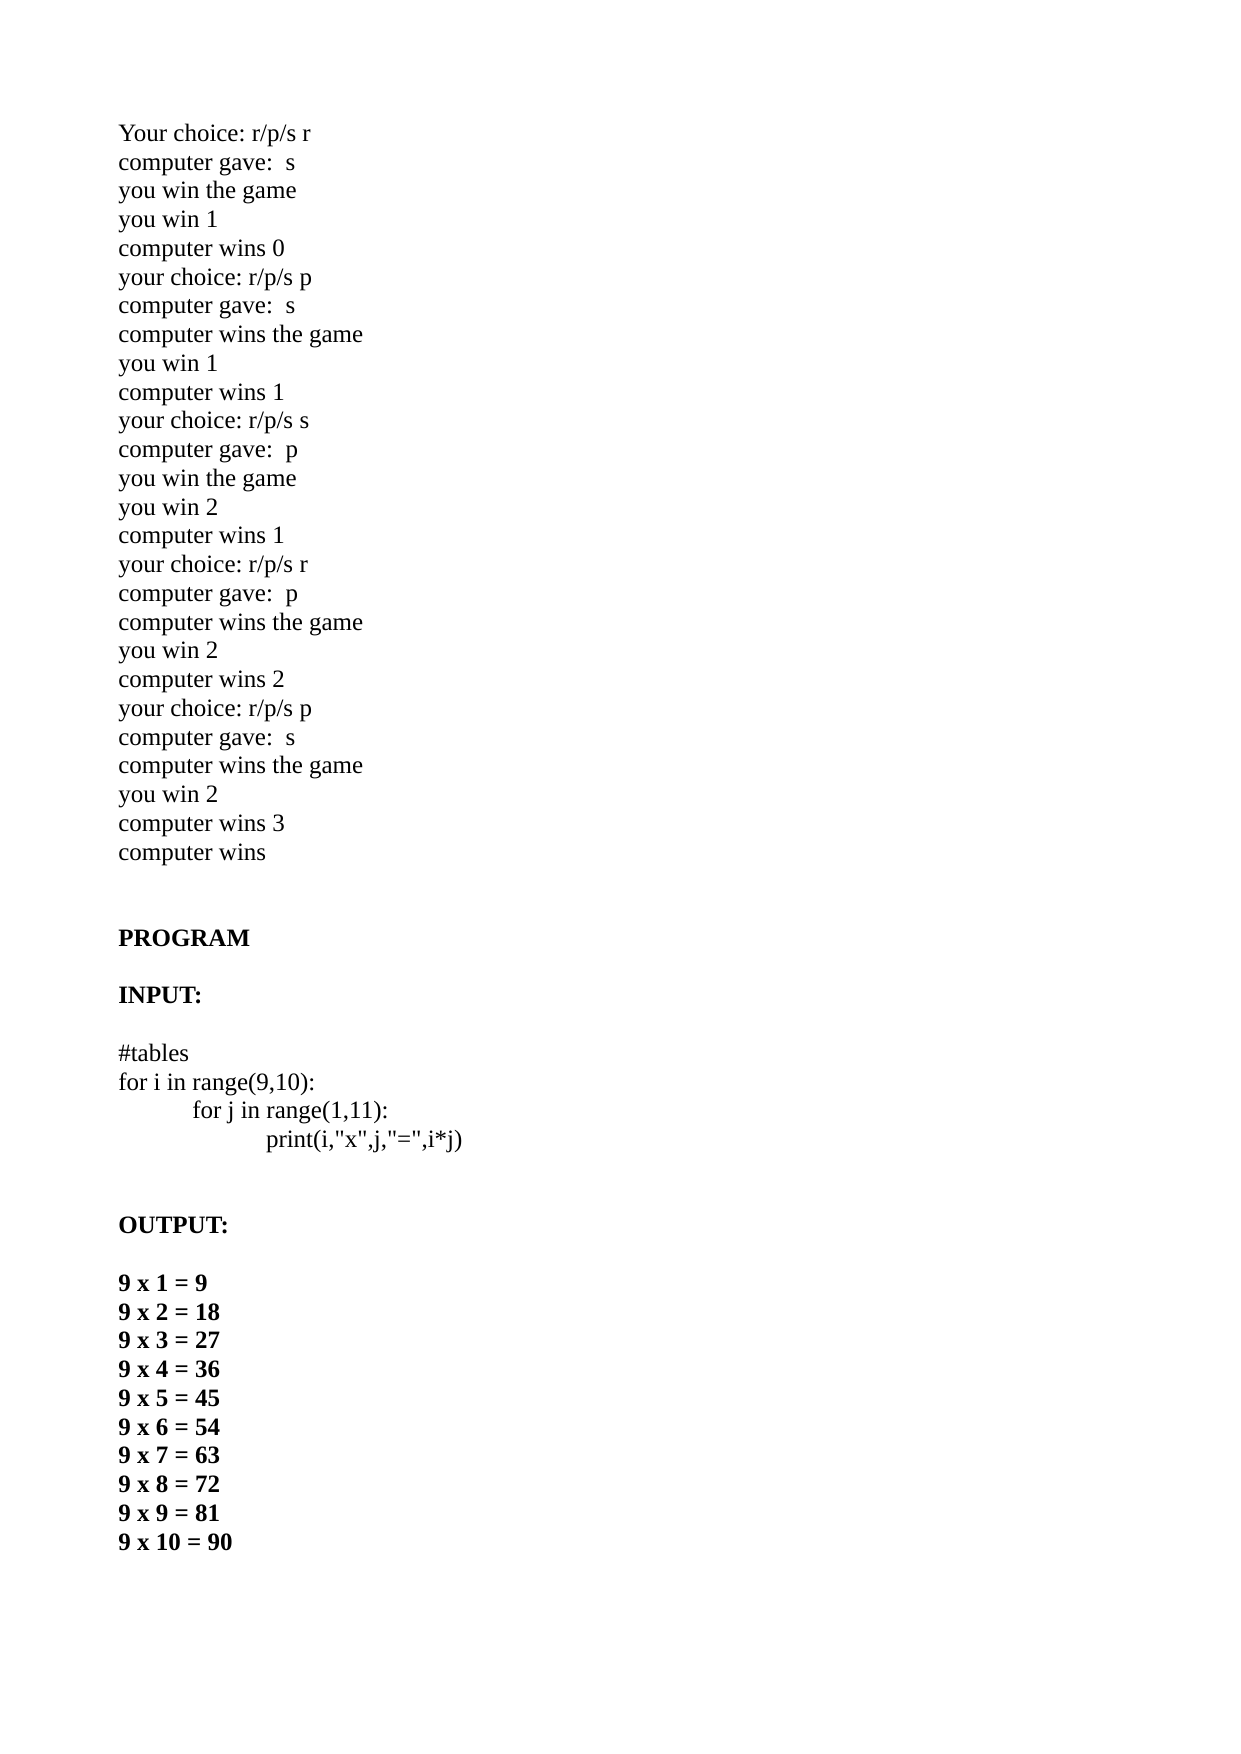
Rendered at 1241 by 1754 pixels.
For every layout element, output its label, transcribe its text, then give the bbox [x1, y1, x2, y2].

text you win the game [118, 463, 1122, 492]
text you win 2 [118, 492, 1122, 521]
text computer gave: p [118, 434, 1122, 463]
text computer gave: p [118, 578, 1122, 607]
text Your choice: r/p/s r [118, 118, 1122, 147]
text computer wins the game [118, 607, 1122, 636]
text computer gave: s [118, 291, 1122, 319]
text your choice: r/p/s r [118, 549, 1122, 578]
text computer wins the game [118, 751, 1122, 779]
text computer gave: s [118, 147, 1122, 176]
text your choice: r/p/s p [118, 262, 1122, 291]
text computer wins 1 [118, 521, 1122, 549]
text print(i,"x",j,"=",i*j) [118, 1124, 1122, 1153]
text 9 x 2 = 18 [118, 1297, 1122, 1326]
text computer gave: s [118, 722, 1122, 751]
text 9 x 9 = 81 [118, 1498, 1122, 1527]
text PROGRAM [118, 923, 1122, 952]
text you win the game [118, 176, 1122, 204]
text computer wins the game [118, 319, 1122, 348]
text INPUT: [118, 981, 1122, 1009]
text you win 2 [118, 779, 1122, 808]
text 9 x 5 = 45 [118, 1383, 1122, 1412]
text 9 x 6 = 54 [118, 1412, 1122, 1441]
text computer wins 2 [118, 664, 1122, 693]
text OUTPUT: [118, 1211, 1122, 1239]
text for i in range(9,10): [118, 1067, 1122, 1096]
text computer wins 1 [118, 377, 1122, 406]
text your choice: r/p/s s [118, 406, 1122, 434]
text 9 x 10 = 90 [118, 1527, 1122, 1556]
text you win 2 [118, 636, 1122, 664]
text 9 x 7 = 63 [118, 1441, 1122, 1469]
text 9 x 4 = 36 [118, 1354, 1122, 1383]
text you win 1 [118, 348, 1122, 377]
text computer wins 0 [118, 233, 1122, 262]
text 9 x 1 = 9 [118, 1268, 1122, 1297]
text you win 1 [118, 204, 1122, 233]
text computer wins [118, 837, 1122, 866]
text computer wins 3 [118, 808, 1122, 837]
text 9 x 3 = 27 [118, 1326, 1122, 1354]
text #tables [118, 1038, 1122, 1067]
text your choice: r/p/s p [118, 693, 1122, 722]
text 9 x 8 = 72 [118, 1469, 1122, 1498]
text for j in range(1,11): [118, 1096, 1122, 1124]
